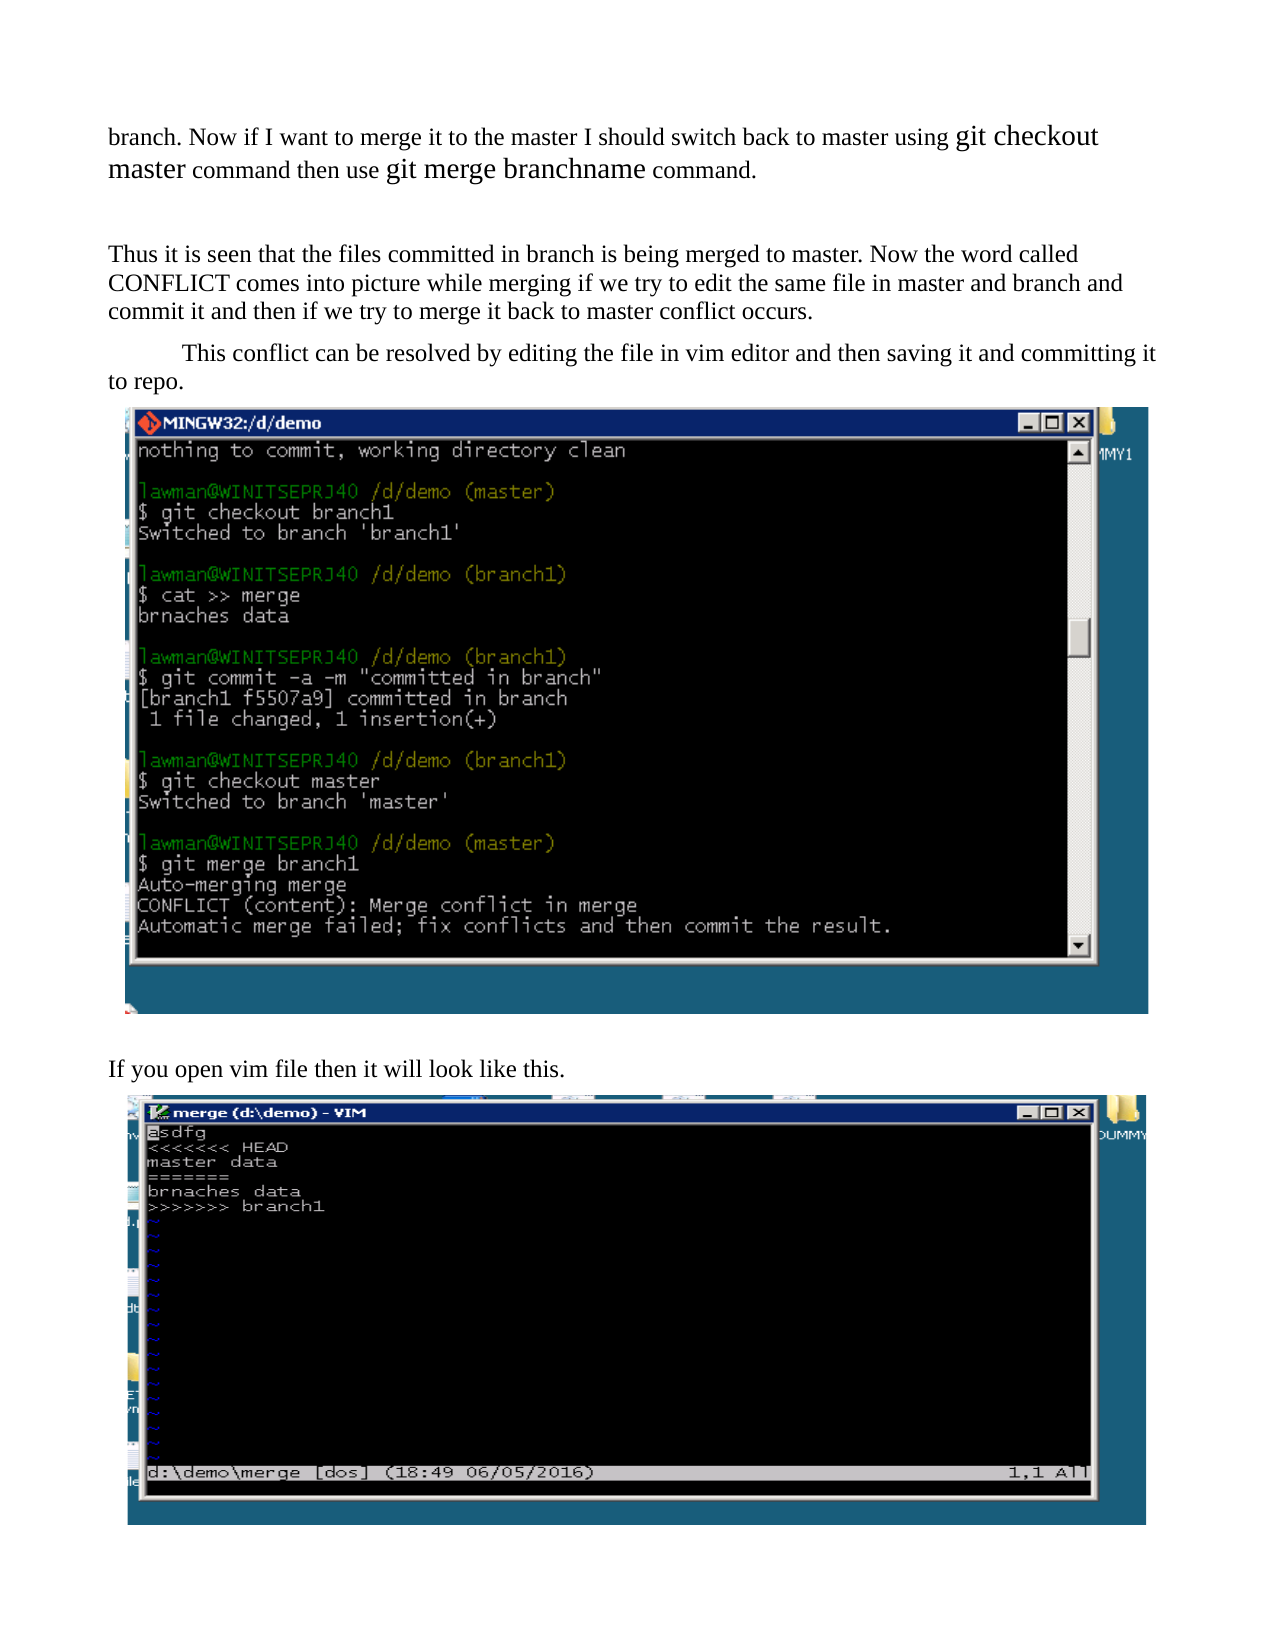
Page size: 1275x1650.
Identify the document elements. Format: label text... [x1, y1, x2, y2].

text branch. Now if I want to merge it to the master I should switch back to master using git checkout master command then use git merge branchname command. [108, 118, 1166, 185]
picture [125, 407, 1149, 1014]
text Thus it is seen that the files committed in branch is being merged to master. Now the word called CONFLICT comes into picture while merging if we try to edit the same file in master and branch and commit it and then if we try to merge it back to master conflict occurs. [108, 239, 1166, 325]
text This conflict can be resolved by editing the file in vim editor and then saving it and committing it to repo. [108, 338, 1166, 395]
text If you open vim file then it will look like this. [108, 1054, 1166, 1083]
picture [127, 1095, 1147, 1525]
